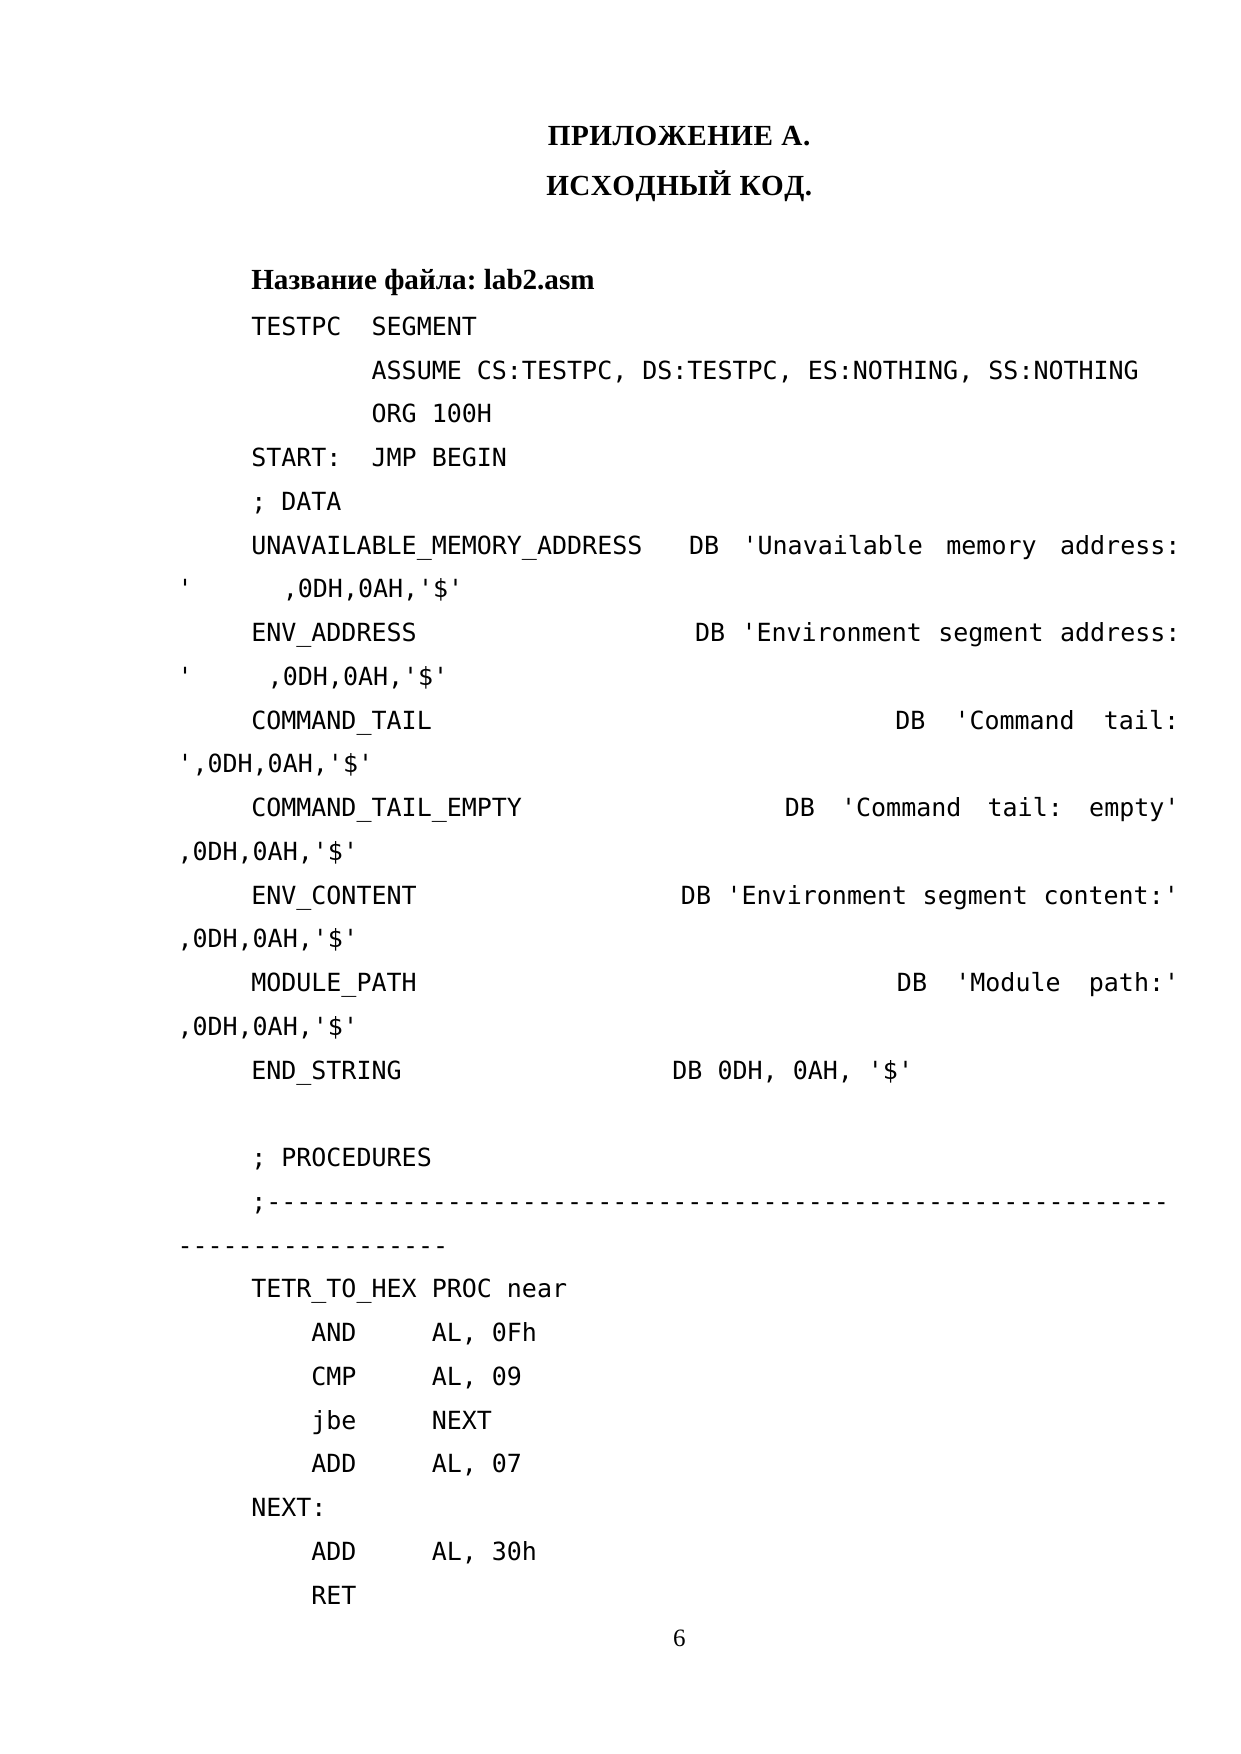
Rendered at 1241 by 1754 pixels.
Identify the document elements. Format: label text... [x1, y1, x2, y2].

text ORG 100H [177, 400, 1181, 429]
text NEXT: [177, 1493, 1181, 1523]
text START: JMP BEGIN [177, 443, 1181, 473]
text Приложение А. Исходный КОД. [177, 118, 1181, 202]
text TESTPC SEGMENT [177, 312, 1181, 341]
text AND AL, 0Fh [177, 1318, 1181, 1348]
text ENV_ADDRESS DB 'Environment segment address: ' ,0DH,0AH,'$' [177, 618, 1181, 691]
text TETR_TO_HEX PROC near [177, 1275, 1181, 1304]
text CMP AL, 09 [177, 1362, 1181, 1391]
text jbe NEXT [177, 1406, 1181, 1435]
text ADD AL, 30h [177, 1537, 1181, 1566]
text ASSUME CS:TESTPC, DS:TESTPC, ES:NOTHING, SS:NOTHING [177, 356, 1181, 385]
text END_STRING DB 0DH, 0AH, '$' [177, 1056, 1181, 1085]
text ENV_CONTENT DB 'Environment segment content:' ,0DH,0AH,'$' [177, 881, 1181, 954]
text ;------------------------------------------------------------------------------ [177, 1187, 1181, 1260]
text COMMAND_TAIL DB 'Command tail: ',0DH,0AH,'$' [177, 706, 1181, 779]
text MODULE_PATH DB 'Module path:' ,0DH,0AH,'$' [177, 968, 1181, 1041]
text COMMAND_TAIL_EMPTY DB 'Command tail: empty' ,0DH,0AH,'$' [177, 793, 1181, 866]
text ; PROCEDURES [177, 1143, 1181, 1173]
text ADD AL, 07 [177, 1450, 1181, 1479]
text UNAVAILABLE_MEMORY_ADDRESS DB 'Unavailable memory address: ' ,0DH,0AH,'$' [177, 531, 1181, 604]
text Название файла: lab2.asm [177, 262, 1181, 295]
text ; DATA [177, 487, 1181, 516]
text RET [177, 1581, 1181, 1610]
